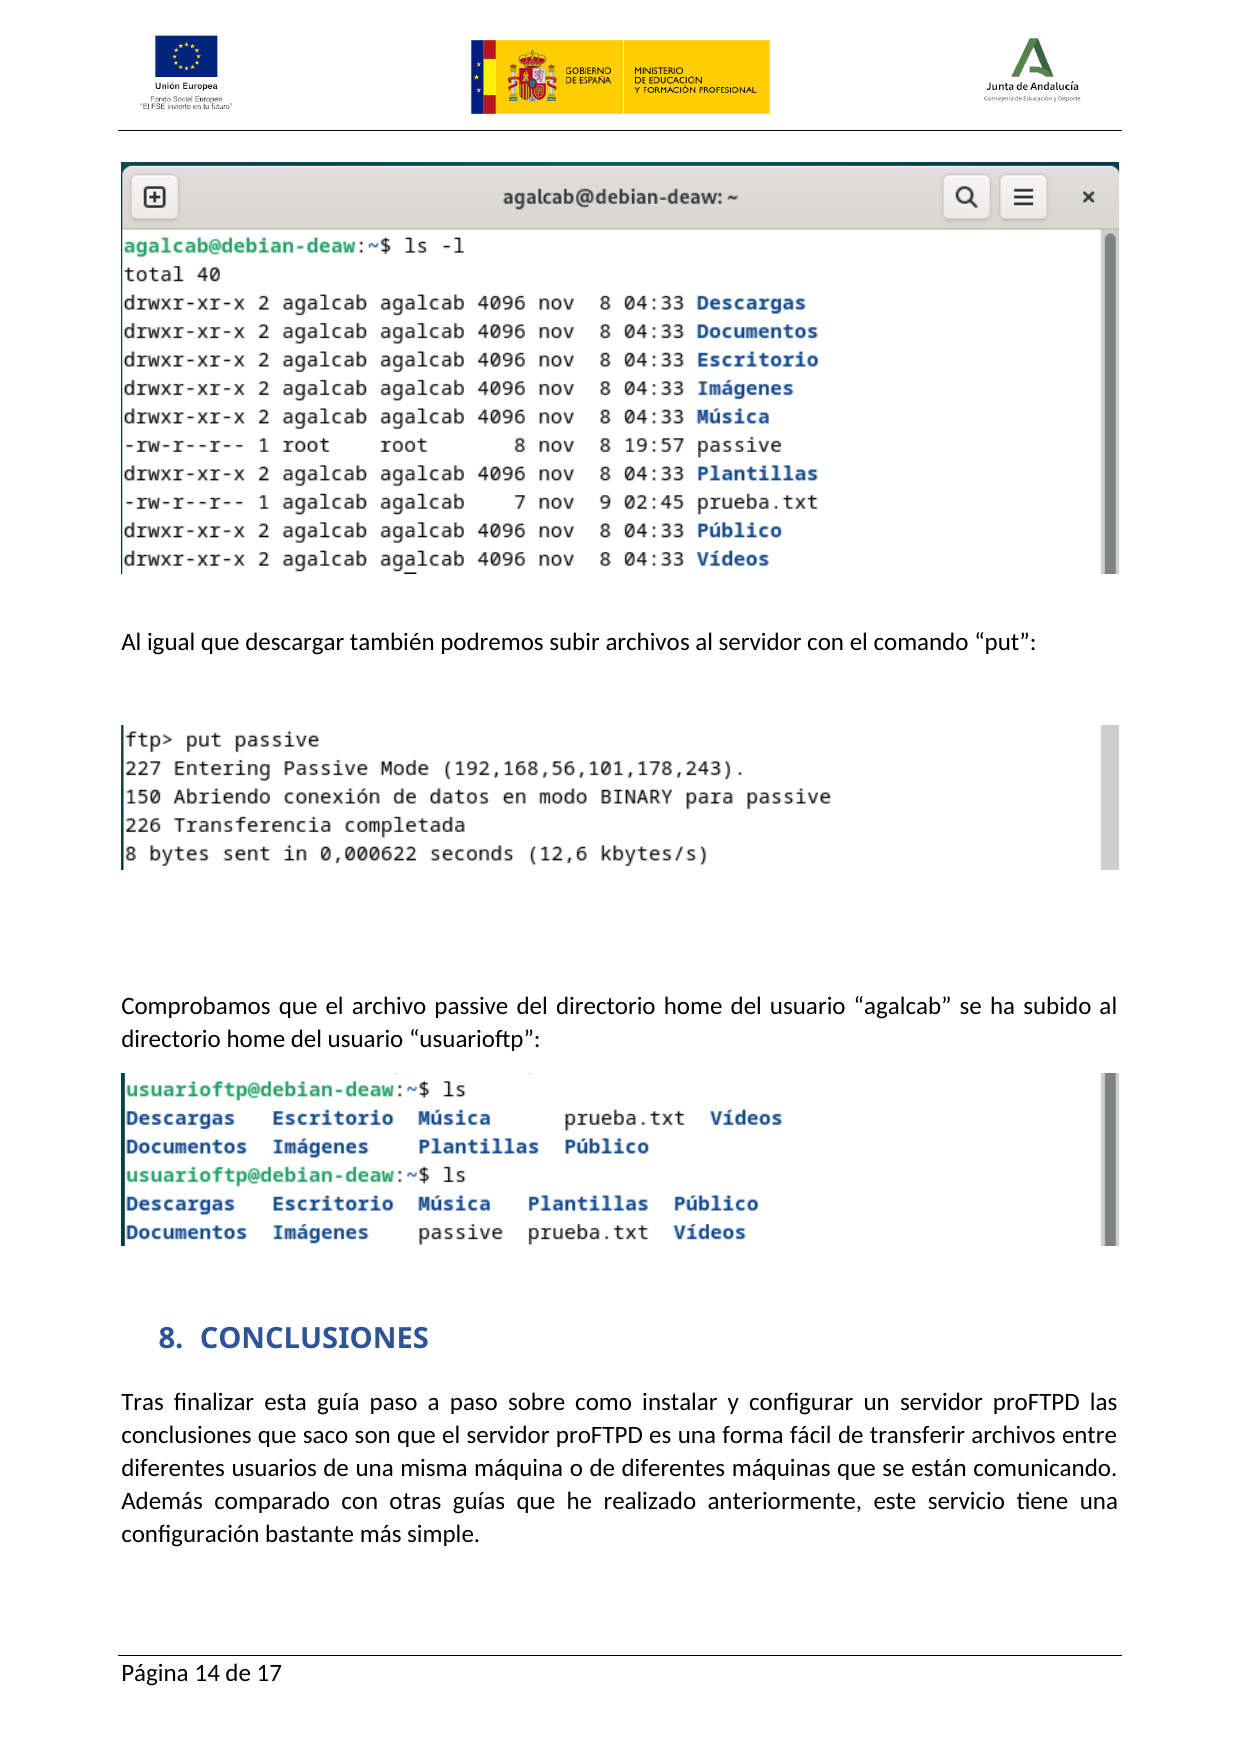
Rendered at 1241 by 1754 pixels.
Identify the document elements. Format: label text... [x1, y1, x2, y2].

text Tras finalizar esta guía paso a paso sobre como instalar y configurar un servidor proFTPD las conclusiones que saco son que el servidor proFTPD es una forma fácil de transferir archivos entre diferentes usuarios de una misma máquina o de diferentes máquinas que se están comunicando. Además comparado con otras guías que he realizado anteriormente, este servicio tiene una configuración bastante más simple. [121, 1386, 1119, 1548]
picture [469, 39, 771, 115]
picture [121, 162, 1120, 574]
text Comprobamos que el archivo passive del directorio home del usuario “agalcab” se ha subido al directorio home del usuario “usuarioftp”: [121, 991, 1119, 1054]
picture [964, 33, 1101, 114]
text Al igual que descargar también podremos subir archivos al servidor con el comando “put”: [121, 626, 1119, 657]
picture [121, 1073, 1120, 1246]
picture [121, 725, 1120, 870]
subtitle CONCLUSIONES [158, 1317, 1119, 1357]
picture [139, 32, 234, 113]
